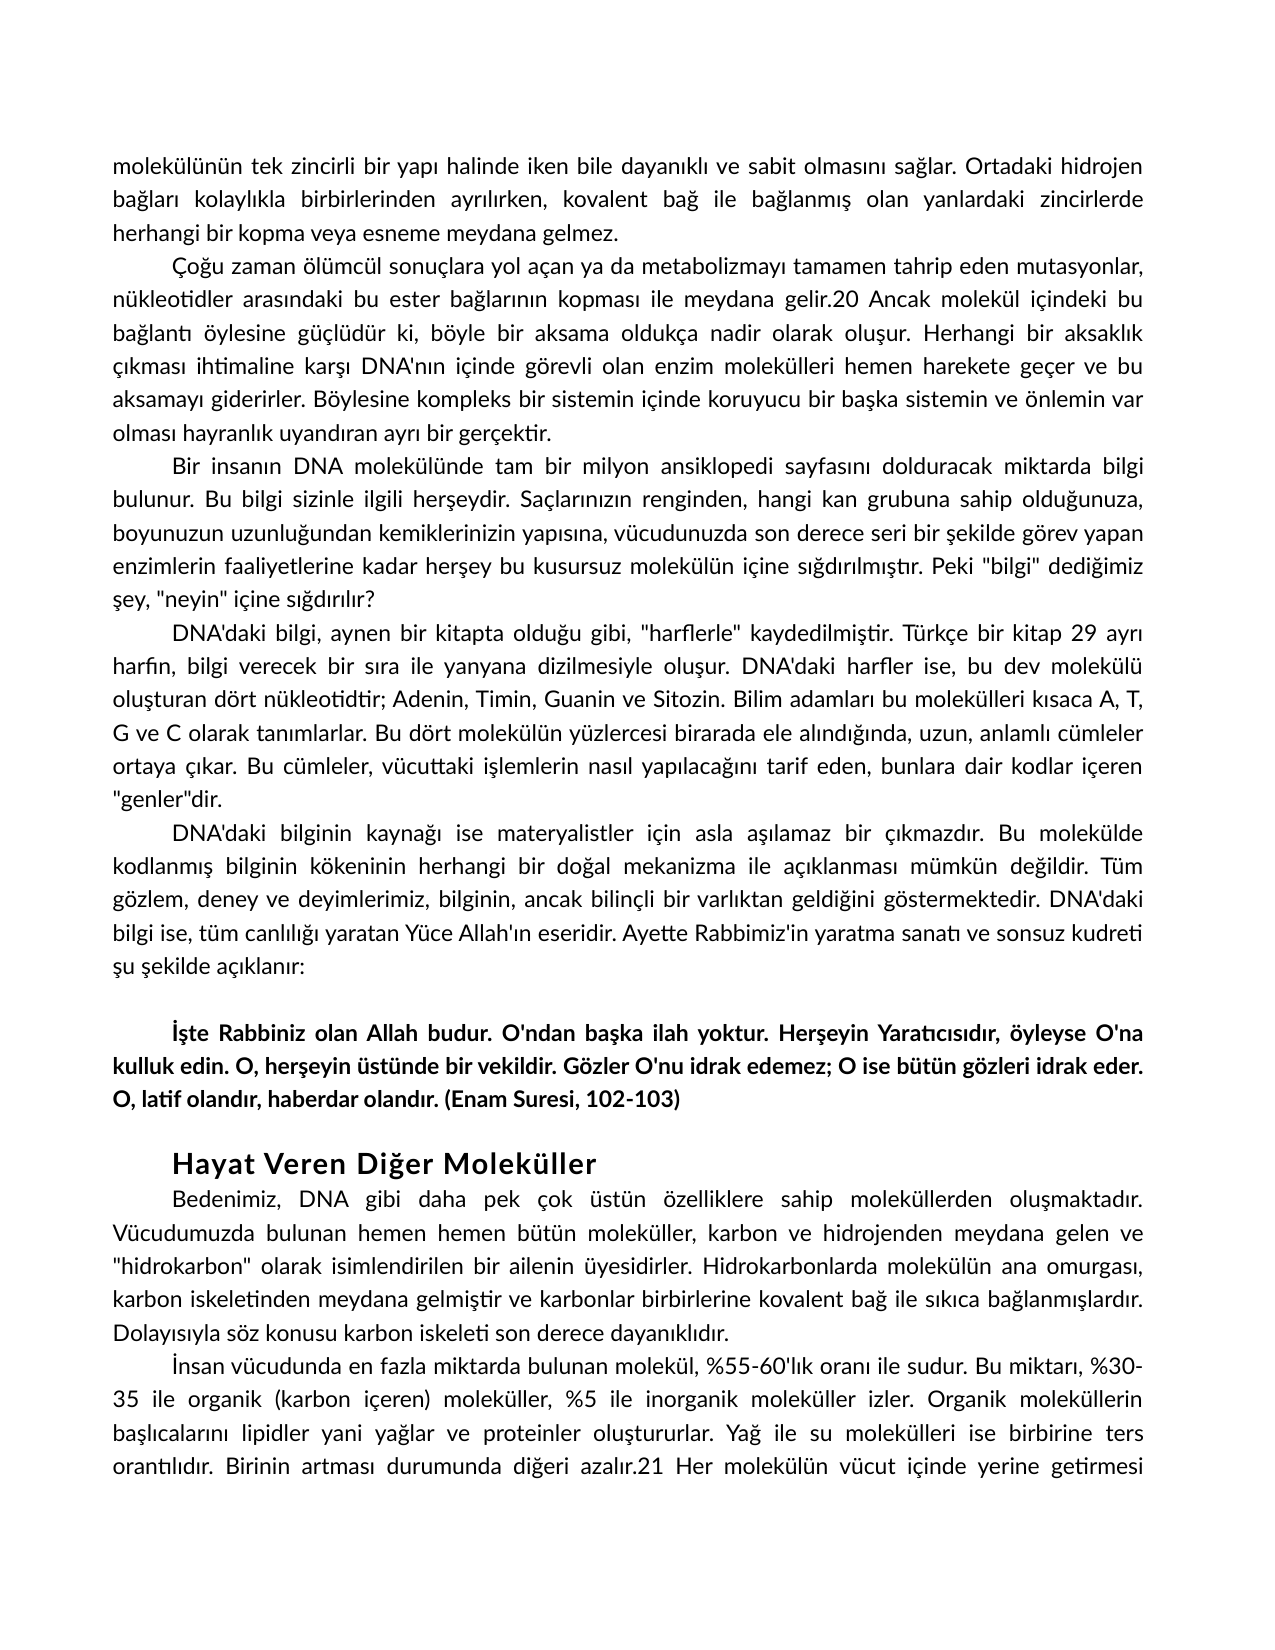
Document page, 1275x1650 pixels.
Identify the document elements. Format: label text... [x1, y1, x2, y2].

text Çoğu zaman ölümcül sonuçlara yol açan ya da metabolizmayı tamamen tahrip eden mutasyonlar, nükleotidler arasındaki bu ester bağlarının kopması ile meydana gelir.20 Ancak molekül içindeki bu bağlantı öylesine güçlüdür ki, böyle bir aksama oldukça nadir olarak oluşur. Herhangi bir aksaklık çıkması ihtimaline karşı DNA'nın içinde görevli olan enzim molekülleri hemen harekete geçer ve bu aksamayı giderirler. Böylesine kompleks bir sistemin içinde koruyucu bir başka sistemin ve önlemin var olması hayranlık uyandıran ayrı bir gerçektir. [112, 248, 1145, 448]
text DNA'daki bilginin kaynağı ise materyalistler için asla aşılamaz bir çıkmazdır. Bu molekülde kodlanmış bilginin kökeninin herhangi bir doğal mekanizma ile açıklanması mümkün değildir. Tüm gözlem, deney ve deyimlerimiz, bilginin, ancak bilinçli bir varlıktan geldiğini göstermektedir. DNA'daki bilgi ise, tüm canlılığı yaratan Yüce Allah'ın eseridir. Ayette Rabbimiz'in yaratma sanatı ve sonsuz kudreti şu şekilde açıklanır: [112, 814, 1145, 981]
text Bedenimiz, DNA gibi daha pek çok üstün özelliklere sahip moleküllerden oluşmaktadır. Vücudumuzda bulunan hemen hemen bütün moleküller, karbon ve hidrojenden meydana gelen ve "hidrokarbon" olarak isimlendirilen bir ailenin üyesidirler. Hidrokarbonlarda molekülün ana omurgası, karbon iskeletinden meydana gelmiştir ve karbonlar birbirlerine kovalent bağ ile sıkıca bağlanmışlardır. Dolayısıyla söz konusu karbon iskeleti son derece dayanıklıdır. [112, 1181, 1145, 1348]
text İşte Rabbiniz olan Allah budur. O'ndan başka ilah yoktur. Herşeyin Yaratıcısıdır, öyleyse O'na kulluk edin. O, herşeyin üstünde bir vekildir. Gözler O'nu idrak edemez; O ise bütün gözleri idrak eder. O, latif olandır, haberdar olandır. (Enam Suresi, 102-103) [112, 1014, 1145, 1114]
text İnsan vücudunda en fazla miktarda bulunan molekül, %55-60'lık oranı ile sudur. Bu miktarı, %30-35 ile organik (karbon içeren) moleküller, %5 ile inorganik moleküller izler. Organik moleküllerin başlıcalarını lipidler yani yağlar ve proteinler oluştururlar. Yağ ile su molekülleri ise birbirine ters orantılıdır. Birinin artması durumunda diğeri azalır.21 Her molekülün vücut içinde yerine getirmesi [112, 1348, 1145, 1481]
text molekülünün tek zincirli bir yapı halinde iken bile dayanıklı ve sabit olmasını sağlar. Ortadaki hidrojen bağları kolaylıkla birbirlerinden ayrılırken, kovalent bağ ile bağlanmış olan yanlardaki zincirlerde herhangi bir kopma veya esneme meydana gelmez. [112, 148, 1145, 248]
text Bir insanın DNA molekülünde tam bir milyon ansiklopedi sayfasını dolduracak miktarda bilgi bulunur. Bu bilgi sizinle ilgili herşeydir. Saçlarınızın renginden, hangi kan grubuna sahip olduğunuza, boyunuzun uzunluğundan kemiklerinizin yapısına, vücudunuzda son derece seri bir şekilde görev yapan enzimlerin faaliyetlerine kadar herşey bu kusursuz molekülün içine sığdırılmıştır. Peki "bilgi" dediğimiz şey, "neyin" içine sığdırılır? [112, 448, 1145, 614]
text Hayat Veren Diğer Moleküller [112, 1148, 1145, 1181]
text DNA'daki bilgi, aynen bir kitapta olduğu gibi, "harflerle" kaydedilmiştir. Türkçe bir kitap 29 ayrı harfin, bilgi verecek bir sıra ile yanyana dizilmesiyle oluşur. DNA'daki harfler ise, bu dev molekülü oluşturan dört nükleotidtir; Adenin, Timin, Guanin ve Sitozin. Bilim adamları bu molekülleri kısaca A, T, G ve C olarak tanımlarlar. Bu dört molekülün yüzlercesi birarada ele alındığında, uzun, anlamlı cümleler ortaya çıkar. Bu cümleler, vücuttaki işlemlerin nasıl yapılacağını tarif eden, bunlara dair kodlar içeren "genler"dir. [112, 614, 1145, 814]
